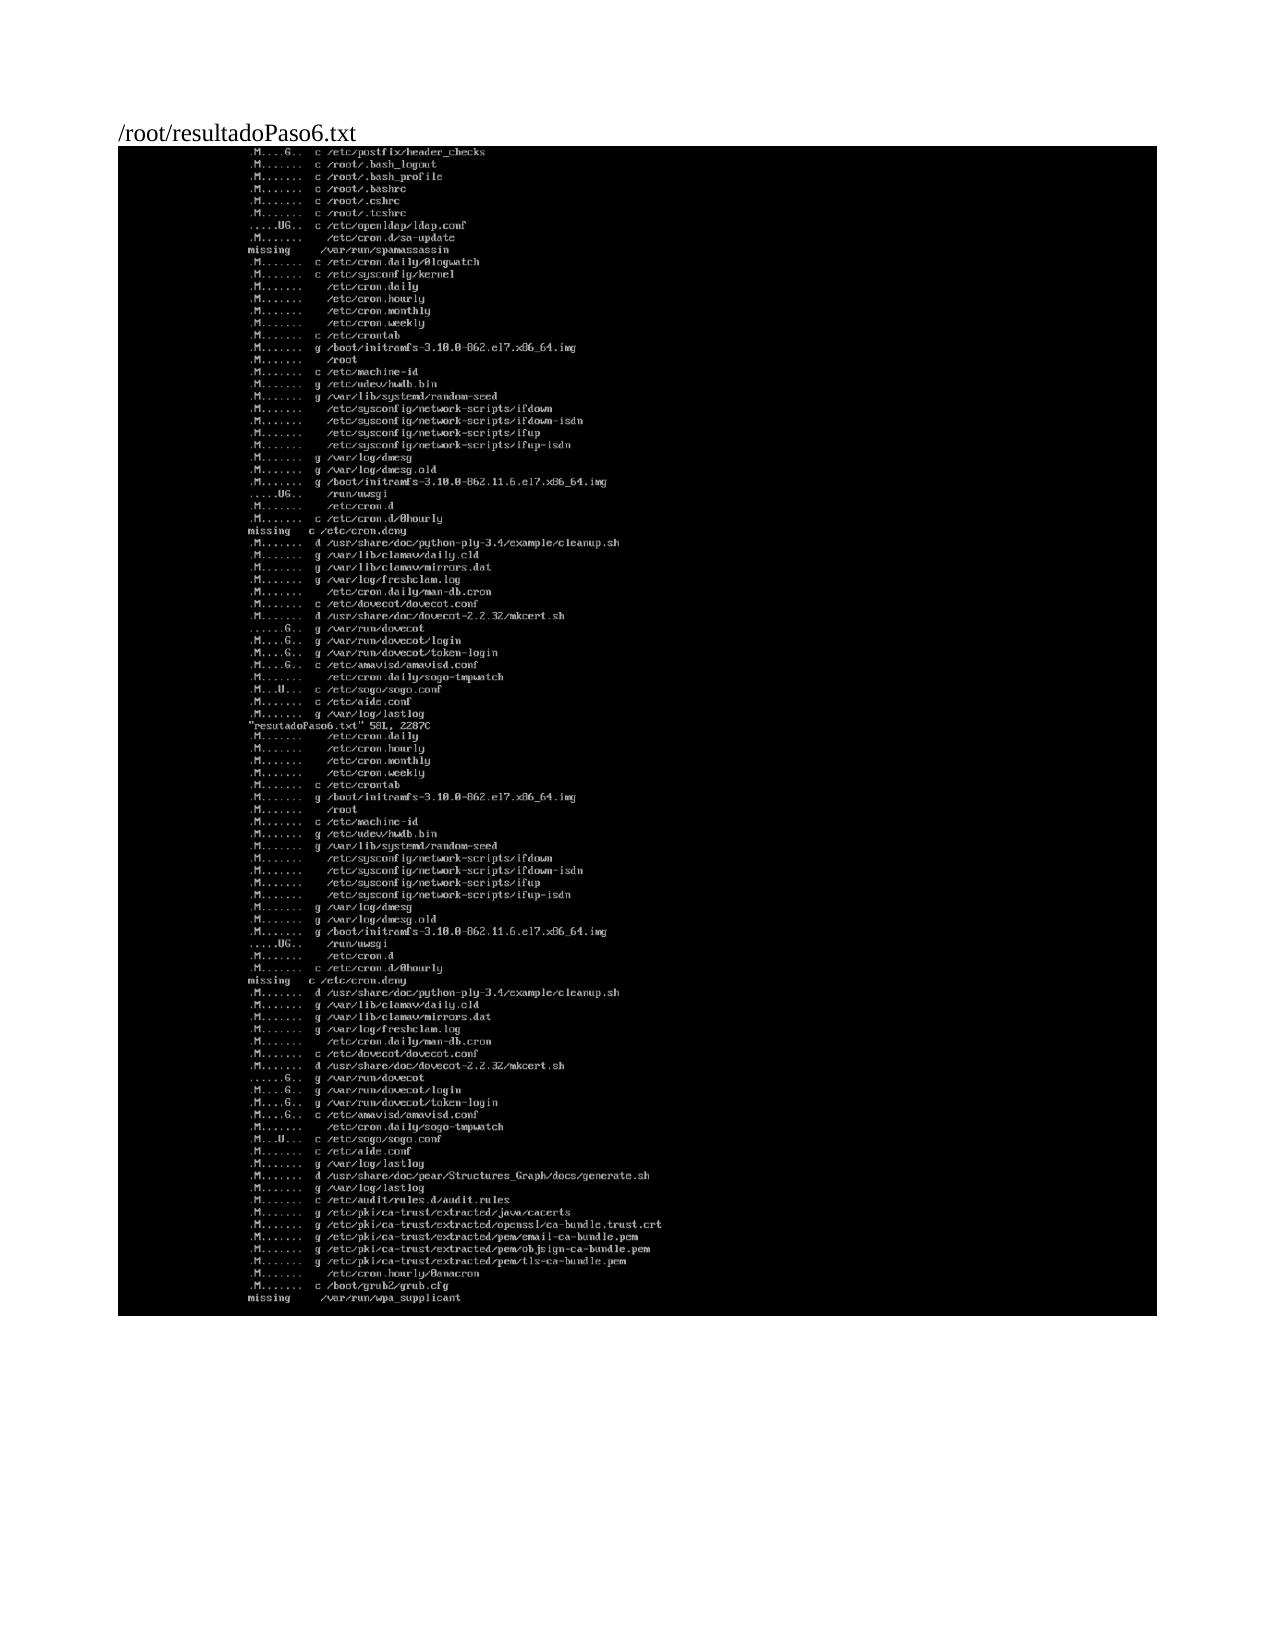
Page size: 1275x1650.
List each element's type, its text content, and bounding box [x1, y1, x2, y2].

picture [118, 146, 1157, 1316]
text /root/resultadoPaso6.txt [118, 118, 1157, 146]
